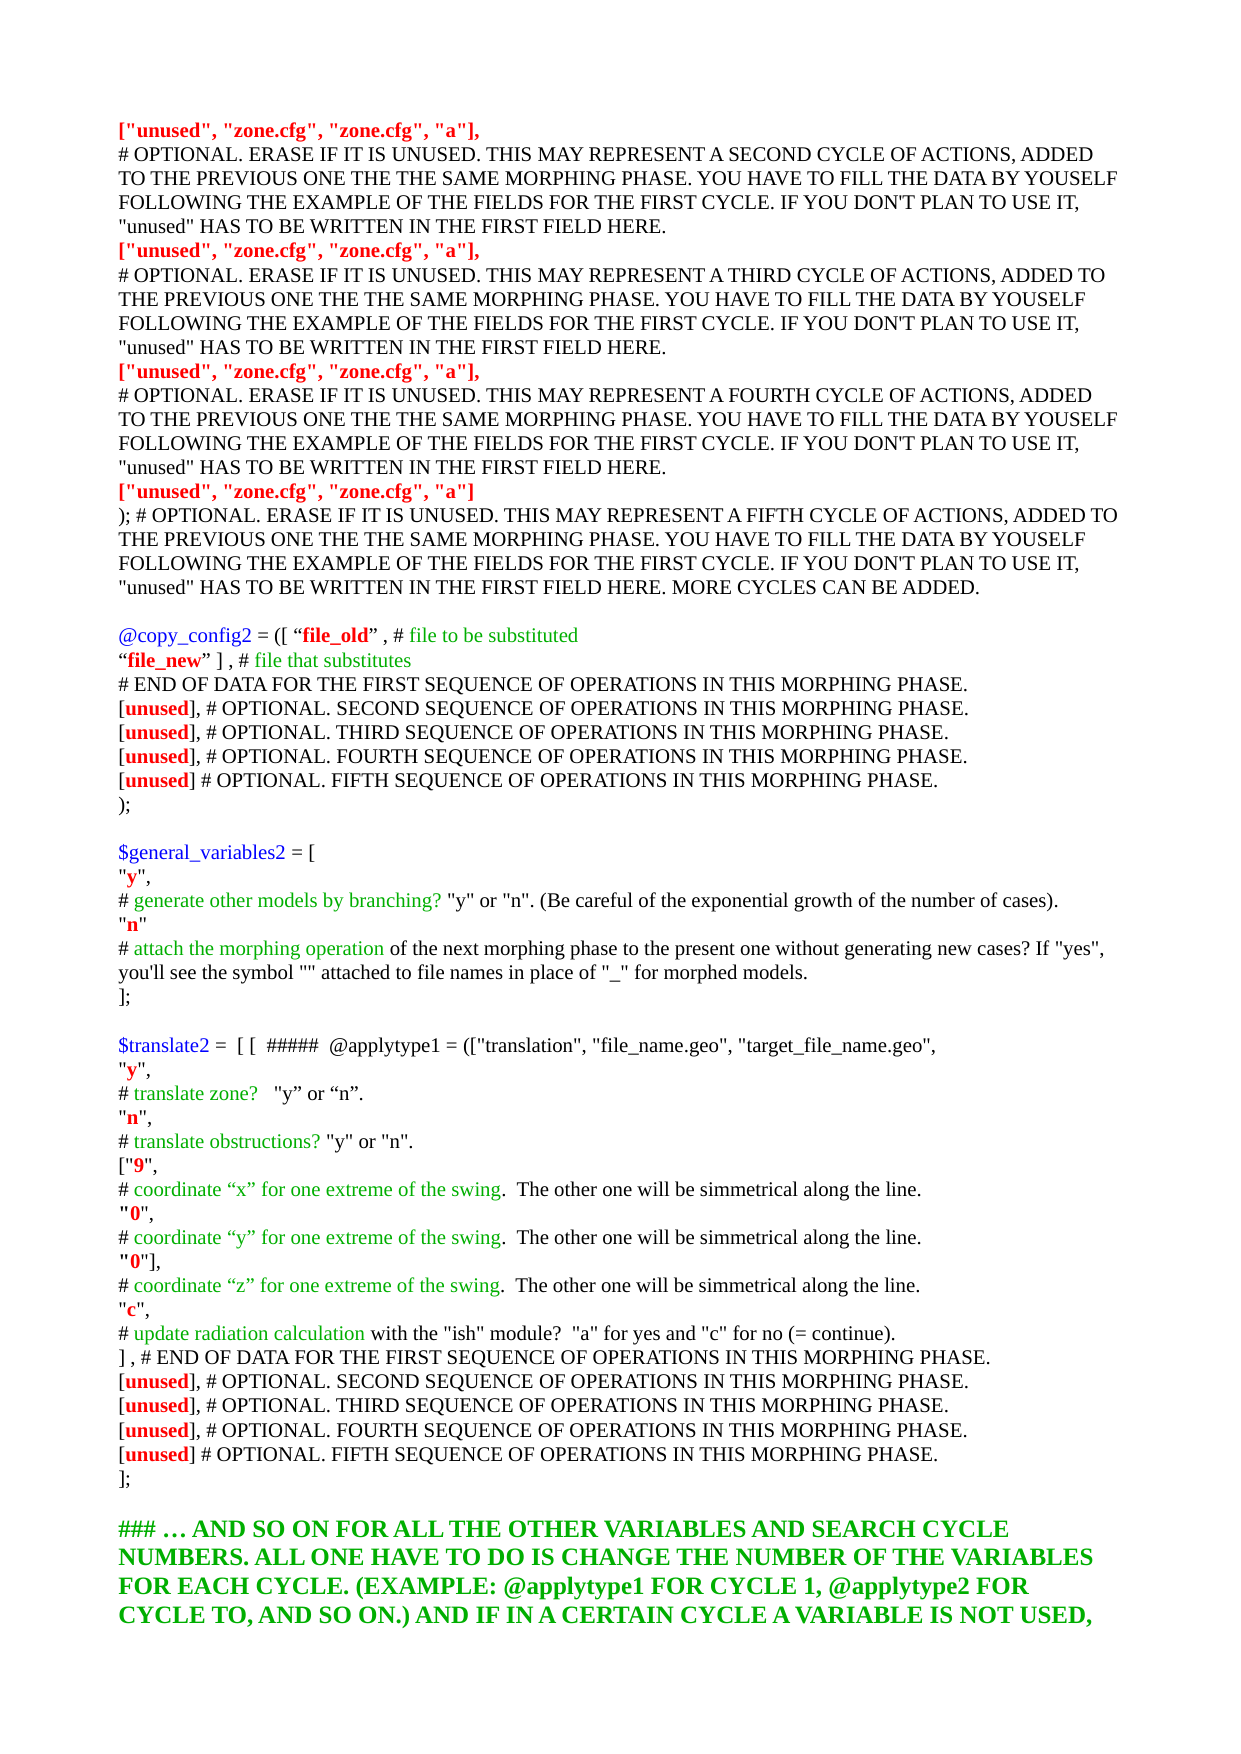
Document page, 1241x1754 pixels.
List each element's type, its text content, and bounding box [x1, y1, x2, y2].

text [unused], # OPTIONAL. THIRD SEQUENCE OF OPERATIONS IN THIS MORPHING PHASE. [118, 720, 1122, 744]
text @copy_config2 = ([ “file_old” , # file to be substituted [118, 623, 1122, 647]
text “file_new” ] , # file that substitutes [118, 647, 1122, 672]
text # update radiation calculation with the "ish" module? "a" for yes and "c" for no (= continue). [118, 1321, 1122, 1345]
text # generate other models by branching? "y" or "n". (Be careful of the exponential growth of the number of cases). [118, 888, 1122, 912]
text # OPTIONAL. ERASE IF IT IS UNUSED. THIS MAY REPRESENT A SECOND CYCLE OF ACTIONS, ADDED TO THE PREVIOUS ONE THE THE SAME MORPHING PHASE. YOU HAVE TO FILL THE DATA BY YOUSELF FOLLOWING THE EXAMPLE OF THE FIELDS FOR THE FIRST CYCLE. IF YOU DON'T PLAN TO USE IT, "unused" HAS TO BE WRITTEN IN THE FIRST FIELD HERE. [118, 142, 1122, 238]
text $translate2 = [ [ ##### @applytype1 = (["translation", "file_name.geo", "target_file_name.geo", [118, 1032, 1122, 1057]
text [unused] # OPTIONAL. FIFTH SEQUENCE OF OPERATIONS IN THIS MORPHING PHASE. [118, 768, 1122, 792]
text ["unused", "zone.cfg", "zone.cfg", "a"] [118, 479, 1122, 503]
text ]; [118, 984, 1122, 1008]
text # attach the morphing operation of the next morphing phase to the present one without generating new cases? If "yes", you'll see the symbol "" attached to file names in place of "_" for morphed models. [118, 936, 1122, 984]
text # coordinate “y” for one extreme of the swing. The other one will be simmetrical along the line. [118, 1225, 1122, 1249]
text ); [118, 792, 1122, 816]
text # coordinate “z” for one extreme of the swing. The other one will be simmetrical along the line. [118, 1273, 1122, 1297]
text ["unused", "zone.cfg", "zone.cfg", "a"], [118, 118, 1122, 142]
text # translate obstructions? "y" or "n". [118, 1129, 1122, 1153]
text [unused], # OPTIONAL. SECOND SEQUENCE OF OPERATIONS IN THIS MORPHING PHASE. [118, 696, 1122, 720]
text ]; [118, 1466, 1122, 1490]
text # OPTIONAL. ERASE IF IT IS UNUSED. THIS MAY REPRESENT A FOURTH CYCLE OF ACTIONS, ADDED TO THE PREVIOUS ONE THE THE SAME MORPHING PHASE. YOU HAVE TO FILL THE DATA BY YOUSELF FOLLOWING THE EXAMPLE OF THE FIELDS FOR THE FIRST CYCLE. IF YOU DON'T PLAN TO USE IT, "unused" HAS TO BE WRITTEN IN THE FIRST FIELD HERE. [118, 383, 1122, 479]
text "y", [118, 1057, 1122, 1081]
text "n" [118, 912, 1122, 936]
text ["unused", "zone.cfg", "zone.cfg", "a"], [118, 359, 1122, 383]
text # OPTIONAL. ERASE IF IT IS UNUSED. THIS MAY REPRESENT A THIRD CYCLE OF ACTIONS, ADDED TO THE PREVIOUS ONE THE THE SAME MORPHING PHASE. YOU HAVE TO FILL THE DATA BY YOUSELF FOLLOWING THE EXAMPLE OF THE FIELDS FOR THE FIRST CYCLE. IF YOU DON'T PLAN TO USE IT, "unused" HAS TO BE WRITTEN IN THE FIRST FIELD HERE. [118, 262, 1122, 359]
text ["9", [118, 1153, 1122, 1177]
text "0", [118, 1201, 1122, 1225]
text ["unused", "zone.cfg", "zone.cfg", "a"], [118, 238, 1122, 262]
text [unused], # OPTIONAL. SECOND SEQUENCE OF OPERATIONS IN THIS MORPHING PHASE. [118, 1369, 1122, 1393]
text # translate zone? "y” or “n”. [118, 1081, 1122, 1105]
text ); # OPTIONAL. ERASE IF IT IS UNUSED. THIS MAY REPRESENT A FIFTH CYCLE OF ACTIONS, ADDED TO THE PREVIOUS ONE THE THE SAME MORPHING PHASE. YOU HAVE TO FILL THE DATA BY YOUSELF FOLLOWING THE EXAMPLE OF THE FIELDS FOR THE FIRST CYCLE. IF YOU DON'T PLAN TO USE IT, "unused" HAS TO BE WRITTEN IN THE FIRST FIELD HERE. MORE CYCLES CAN BE ADDED. [118, 503, 1122, 599]
text ] , # END OF DATA FOR THE FIRST SEQUENCE OF OPERATIONS IN THIS MORPHING PHASE. [118, 1345, 1122, 1369]
text "n", [118, 1105, 1122, 1129]
text # END OF DATA FOR THE FIRST SEQUENCE OF OPERATIONS IN THIS MORPHING PHASE. [118, 672, 1122, 696]
text [unused] # OPTIONAL. FIFTH SEQUENCE OF OPERATIONS IN THIS MORPHING PHASE. [118, 1442, 1122, 1466]
text [unused], # OPTIONAL. FOURTH SEQUENCE OF OPERATIONS IN THIS MORPHING PHASE. [118, 744, 1122, 768]
text # coordinate “x” for one extreme of the swing. The other one will be simmetrical along the line. [118, 1177, 1122, 1201]
text ### … AND SO ON FOR ALL THE OTHER VARIABLES AND SEARCH CYCLE NUMBERS. ALL ONE HAVE TO DO IS CHANGE THE NUMBER OF THE VARIABLES FOR EACH CYCLE. (EXAMPLE: @applytype1 FOR CYCLE 1, @applytype2 FOR CYCLE TO, AND SO ON.) AND IF IN A CERTAIN CYCLE A VARIABLE IS NOT USED, [118, 1514, 1122, 1629]
text [unused], # OPTIONAL. FOURTH SEQUENCE OF OPERATIONS IN THIS MORPHING PHASE. [118, 1417, 1122, 1442]
text [unused], # OPTIONAL. THIRD SEQUENCE OF OPERATIONS IN THIS MORPHING PHASE. [118, 1393, 1122, 1417]
text "y", [118, 864, 1122, 888]
text $general_variables2 = [ [118, 840, 1122, 864]
text "0"], [118, 1249, 1122, 1273]
text "c", [118, 1297, 1122, 1321]
